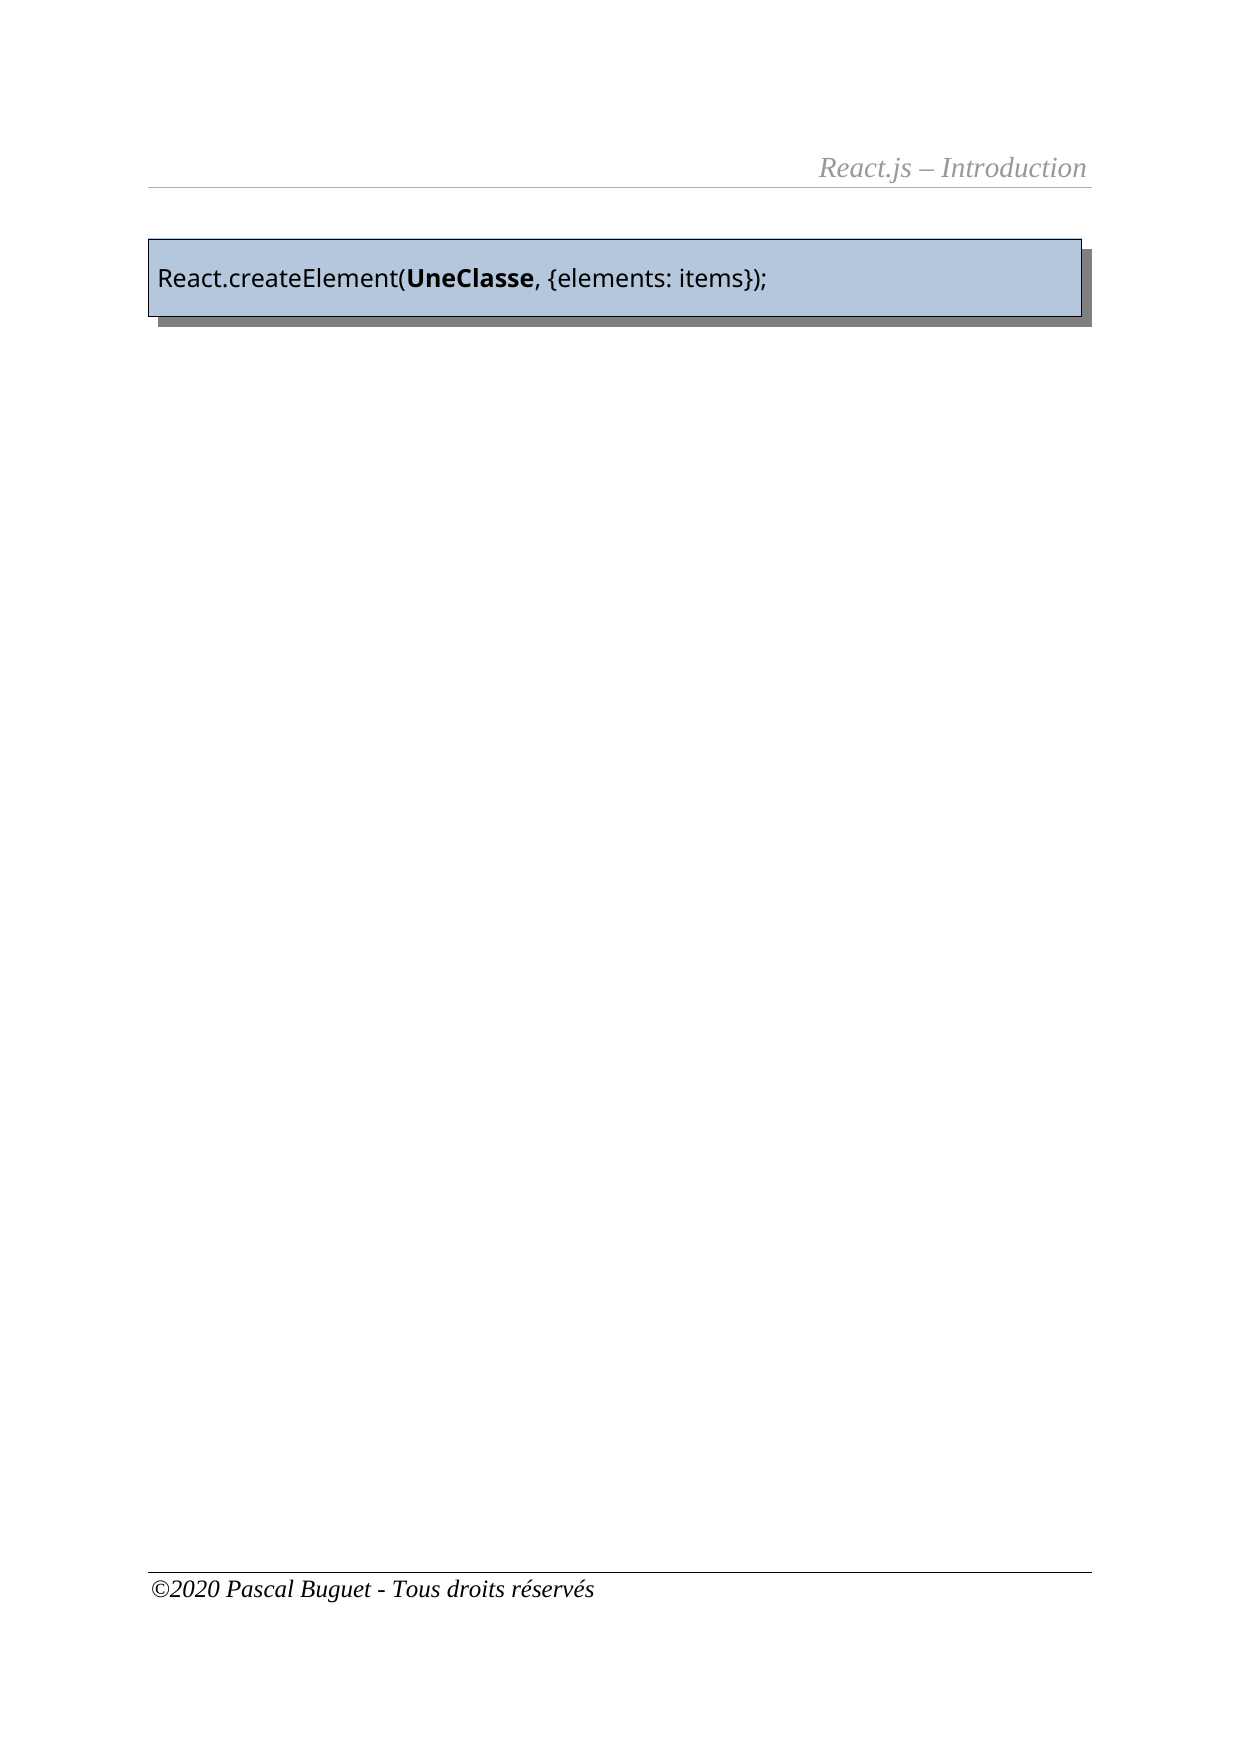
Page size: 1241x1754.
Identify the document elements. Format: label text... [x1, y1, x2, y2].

text React.createElement(UneClasse, {elements: items}); [149, 240, 1081, 316]
